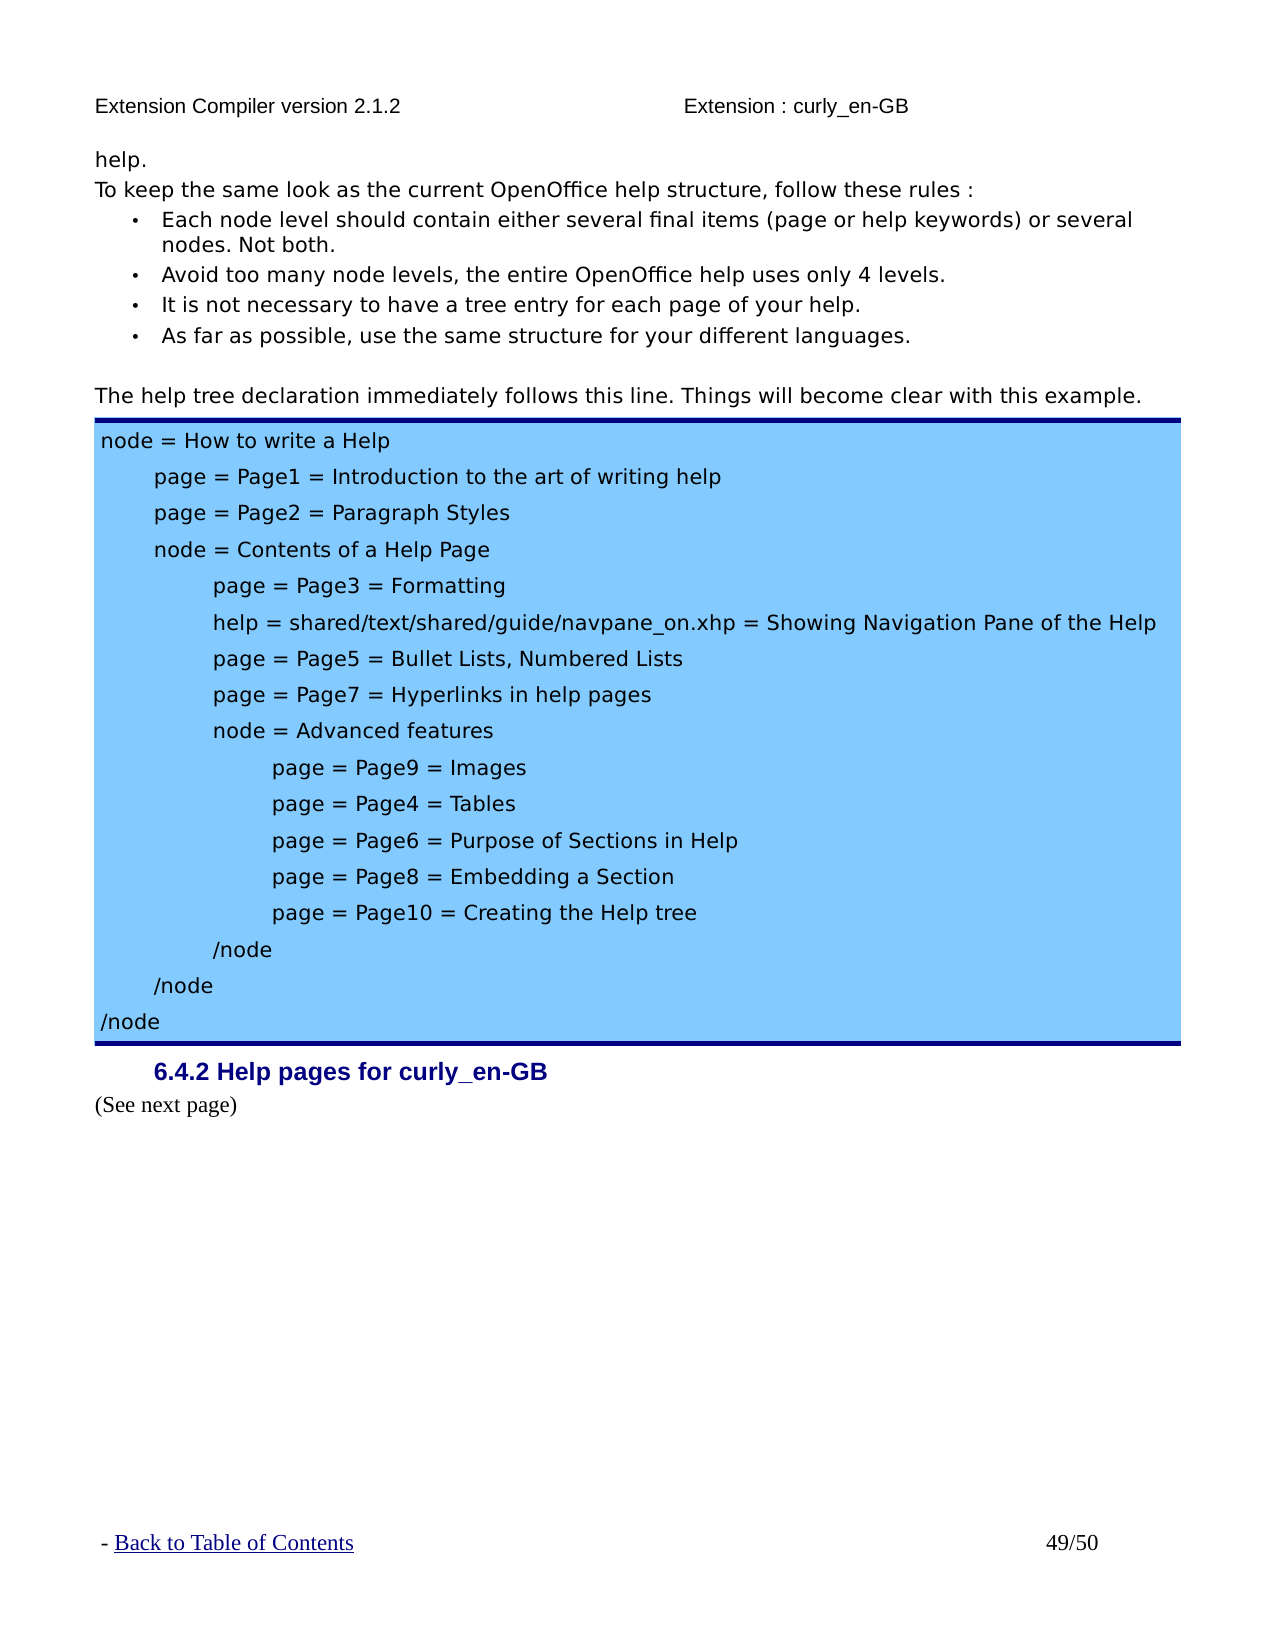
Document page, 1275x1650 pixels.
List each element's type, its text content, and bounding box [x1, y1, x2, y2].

text page = Page2 = Paragraph Styles [94, 490, 1181, 526]
list It is not necessary to have a tree entry for each page of your help. [132, 293, 1181, 318]
text node = Contents of a Help Page [94, 527, 1181, 562]
text To keep the same look as the current OpenOffice help structure, follow these rules : [94, 178, 1181, 202]
subtitle Help pages for curly_en-GB [153, 1058, 1181, 1086]
text page = Page9 = Images [94, 745, 1181, 780]
text page = Page6 = Purpose of Sections in Help [94, 817, 1181, 853]
text help. [94, 147, 1181, 172]
list Each node level should contain either several final items (page or help keywords) or several nodes. Not both. [132, 208, 1181, 257]
text page = Page10 = Creating the Help tree [94, 890, 1181, 926]
text page = Page5 = Bullet Lists, Numbered Lists [94, 636, 1181, 671]
text The help tree declaration immediately follows this line. Things will become clear with this example. [94, 384, 1181, 409]
text page = Page8 = Embedding a Section [94, 854, 1181, 889]
list Avoid too many node levels, the entire OpenOffice help uses only 4 levels. [132, 263, 1181, 287]
text /node [94, 999, 1181, 1046]
text page = Page7 = Hyperlinks in help pages [94, 672, 1181, 708]
list As far as possible, use the same structure for your different languages. [132, 323, 1181, 348]
text help = shared/text/shared/guide/navpane_on.xhp = Showing Navigation Pane of the Help [94, 599, 1181, 635]
text page = Page4 = Tables [94, 781, 1181, 817]
text page = Page1 = Introduction to the art of writing help [94, 454, 1181, 489]
text node = How to write a Help [94, 419, 1181, 453]
text node = Advanced features [94, 708, 1181, 744]
text (See next page) [94, 1092, 1181, 1117]
text /node [94, 963, 1181, 998]
text /node [94, 926, 1181, 962]
text page = Page3 = Formatting [94, 563, 1181, 598]
